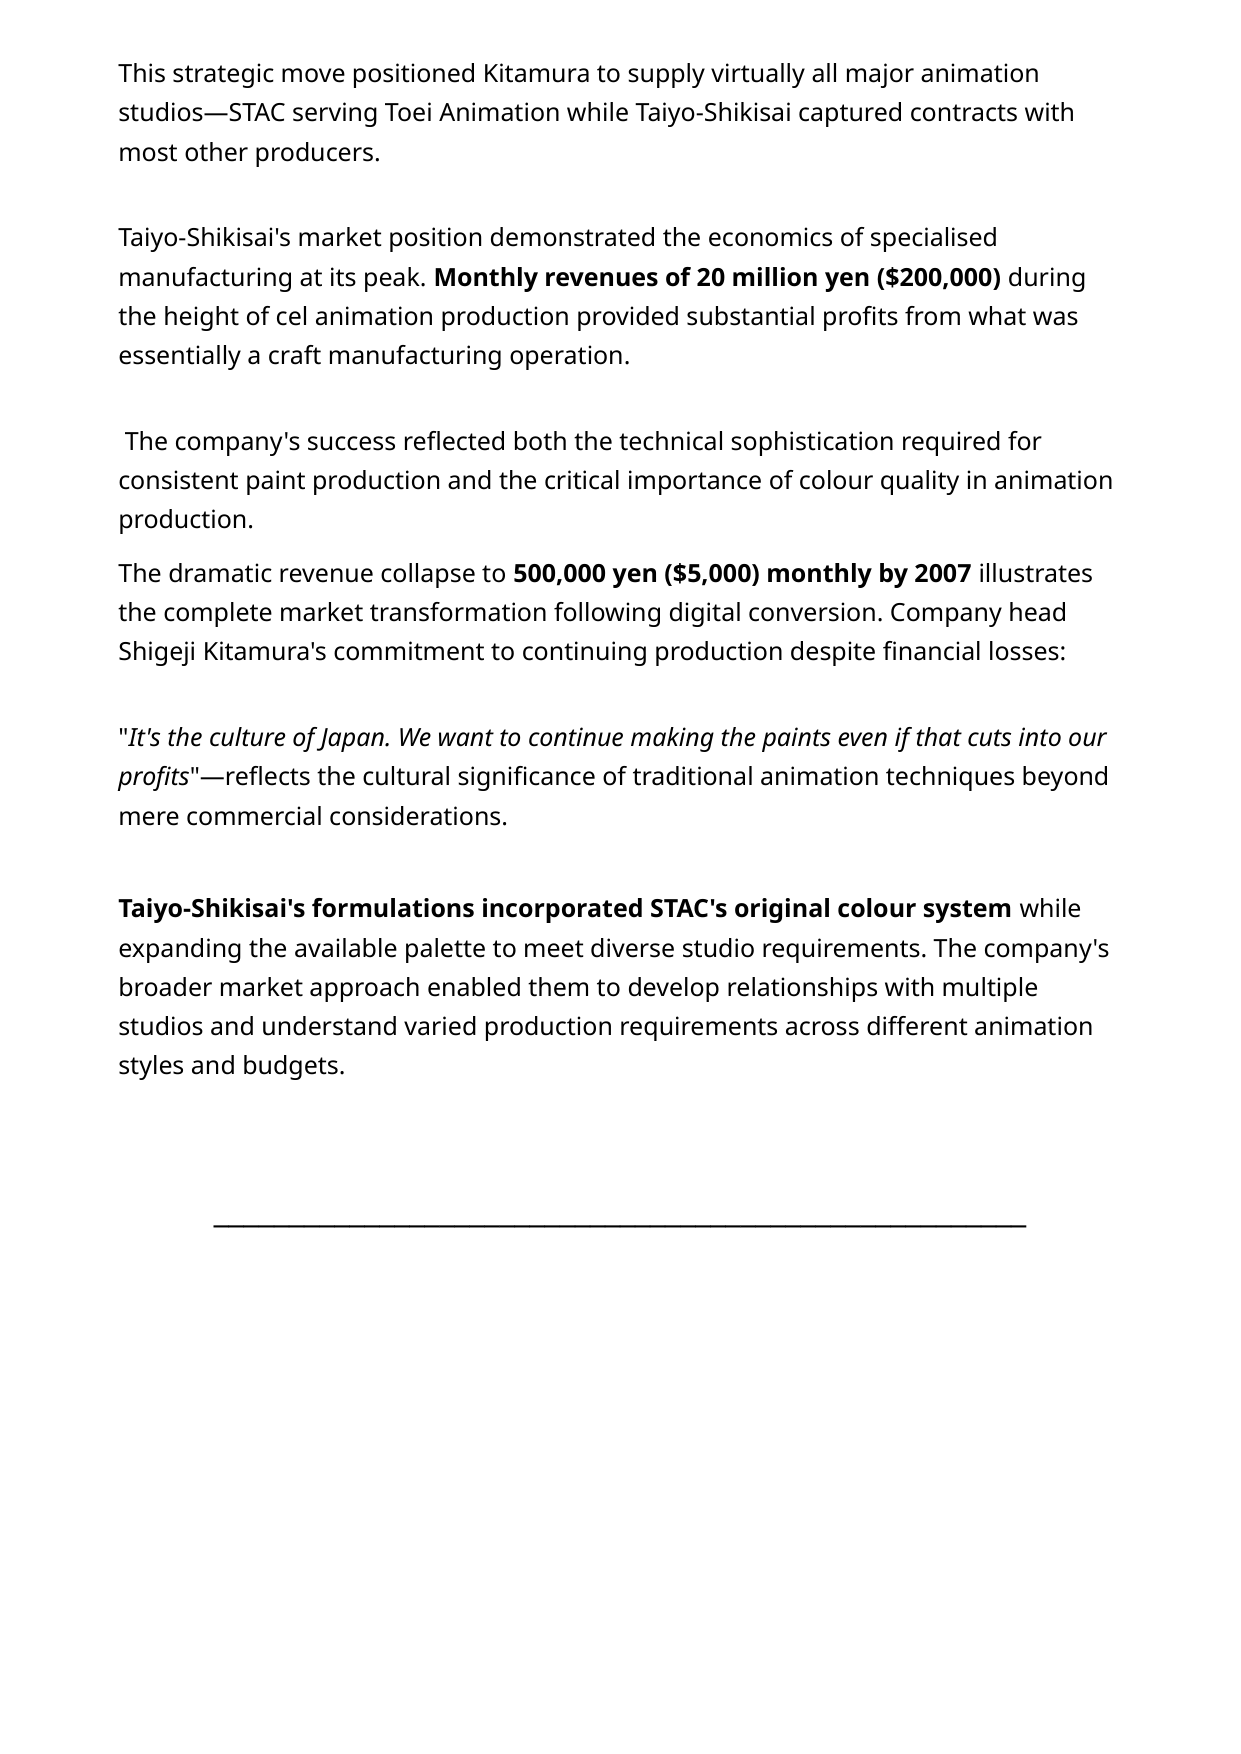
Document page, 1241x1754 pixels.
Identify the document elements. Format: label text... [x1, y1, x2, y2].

text "It's the culture of Japan. We want to continue making the paints even if that cuts into our profits"—reflects the cultural significance of traditional animation techniques beyond mere commercial considerations. [118, 720, 1122, 832]
text ────────────────────────────────────────────────────── [118, 1209, 1122, 1243]
text Taiyo-Shikisai's market position demonstrated the economics of specialised manufacturing at its peak. Monthly revenues of 20 million yen ($200,000) during the height of cel animation production provided substantial profits from what was essentially a craft manufacturing operation. [118, 220, 1122, 405]
text This strategic move positioned Kitamura to supply virtually all major animation studios—STAC serving Toei Animation while Taiyo-Shikisai captured contracts with most other producers. [118, 56, 1122, 201]
text The company's success reflected both the technical sophistication required for consistent paint production and the critical importance of colour quality in animation production. [118, 423, 1122, 536]
text Taiyo-Shikisai's formulations incorporated STAC's original colour system while expanding the available palette to meet diverse studio requirements. The company's broader market approach enabled them to develop relationships with multiple studios and understand varied production requirements across different animation styles and budgets. [118, 852, 1122, 1082]
text The dramatic revenue collapse to 500,000 yen ($5,000) monthly by 2007 illustrates the complete market transformation following digital conversion. Company head Shigeji Kitamura's commitment to continuing production despite financial losses: [118, 556, 1122, 701]
